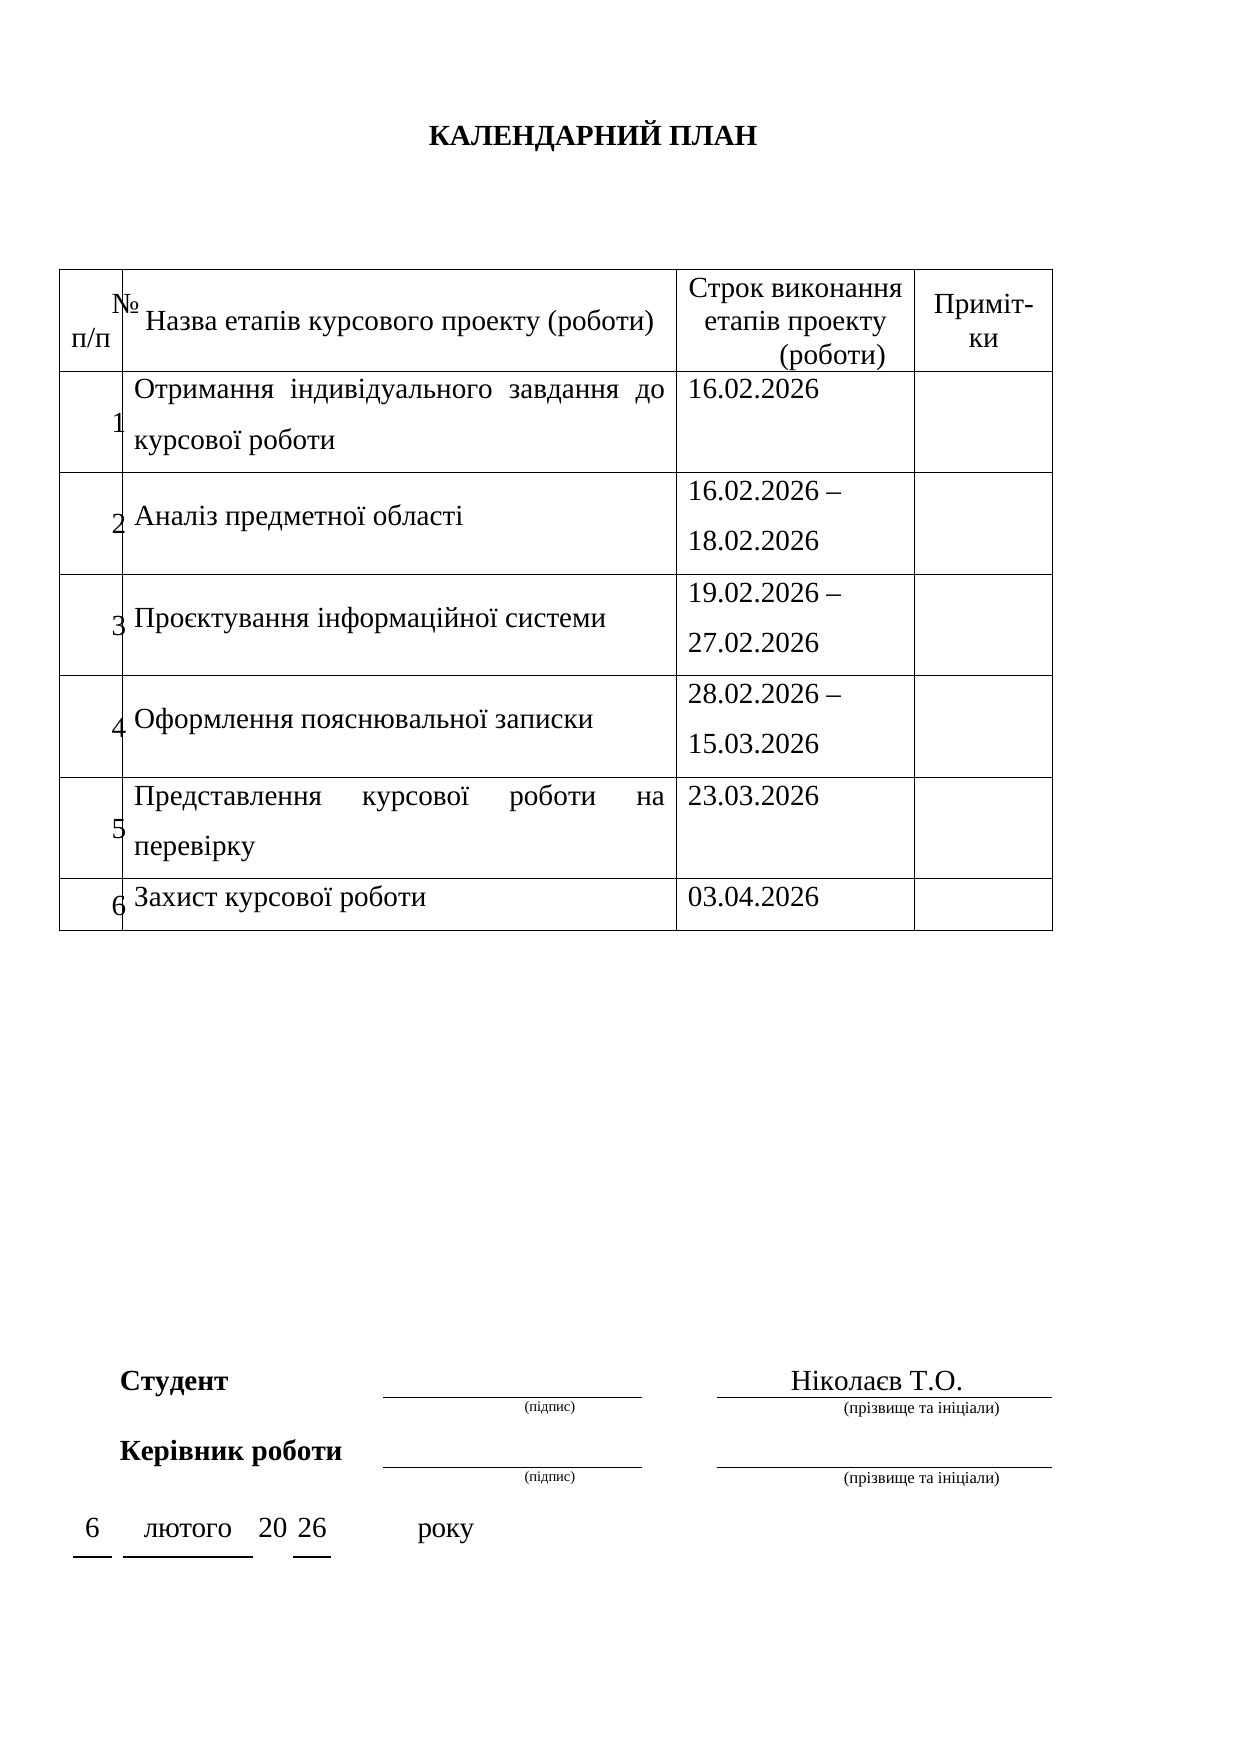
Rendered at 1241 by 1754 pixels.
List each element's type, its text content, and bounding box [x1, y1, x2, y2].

table_cell 16.02.2026 – 18.02.2026 [677, 473, 914, 574]
table_cell [915, 778, 1052, 878]
table_cell [59, 1362, 119, 1397]
table_cell [59, 1397, 383, 1432]
table_cell 3 [60, 575, 122, 675]
table_cell [642, 1432, 717, 1467]
table_cell Ніколаєв Т.О. [717, 1362, 1053, 1397]
table_cell [915, 473, 1052, 574]
table_cell Оформлення пояснювальної записки [123, 676, 676, 777]
table_cell 16.02.2026 [677, 372, 914, 472]
table_cell Аналіз предметної області [123, 473, 676, 574]
table_cell [642, 1467, 717, 1497]
table_cell 6 [73, 1497, 112, 1556]
table_cell » [112, 1497, 123, 1556]
table_cell Представлення курсової роботи на перевірку [123, 778, 676, 878]
table_cell (підпис) [383, 1398, 642, 1432]
table_cell (прізвище та ініціали) [717, 1467, 1053, 1497]
table_cell 4 [60, 676, 122, 777]
table_cell 26 [293, 1497, 331, 1556]
table_cell [486, 1497, 1053, 1556]
table_cell року [331, 1497, 486, 1556]
table_cell [642, 1362, 717, 1397]
table_cell [915, 879, 1052, 929]
table_cell 23.03.2026 [677, 778, 914, 878]
table_cell Керівник роботи [120, 1432, 383, 1467]
table_cell Приміт-ки [915, 270, 1052, 371]
table_cell Назва етапів курсового проекту (роботи) [123, 270, 676, 371]
table_cell [717, 1432, 1053, 1467]
table_cell [383, 1362, 642, 1397]
table_cell 2 [60, 473, 122, 574]
table_cell [383, 1432, 642, 1467]
table_cell Проєктування інформаційної системи [123, 575, 676, 675]
table_cell 03.04.2026 [677, 879, 914, 929]
table_cell лютого [123, 1497, 253, 1556]
table_cell [59, 1467, 383, 1497]
table_cell Отримання індивідуального завдання до курсової роботи [123, 372, 676, 472]
table_cell №п/п [60, 270, 122, 371]
table_cell [59, 1432, 119, 1467]
table_cell [642, 1397, 717, 1432]
table_cell 1 [60, 372, 122, 472]
table_cell (прізвище та ініціали) [717, 1397, 1053, 1432]
table_header КАЛЕНДАРНИЙ ПЛАН [59, 118, 1053, 168]
table_cell [915, 676, 1052, 777]
table_cell [915, 372, 1052, 472]
table_cell 28.02.2026 – 15.03.2026 [677, 676, 914, 777]
table_cell [59, 168, 1053, 269]
table_cell [59, 931, 1053, 1362]
table_cell « [59, 1497, 73, 1556]
table_cell Захист курсової роботи [123, 879, 676, 929]
table_cell Студент [120, 1362, 383, 1397]
table_cell [915, 575, 1052, 675]
table_cell 5 [60, 778, 122, 878]
table_cell 19.02.2026 – 27.02.2026 [677, 575, 914, 675]
table_cell (підпис) [383, 1468, 642, 1497]
table_cell Строк виконання етапів проекту (роботи) [677, 270, 914, 371]
table_cell 6 [60, 879, 122, 929]
table_cell 20 [253, 1497, 293, 1556]
